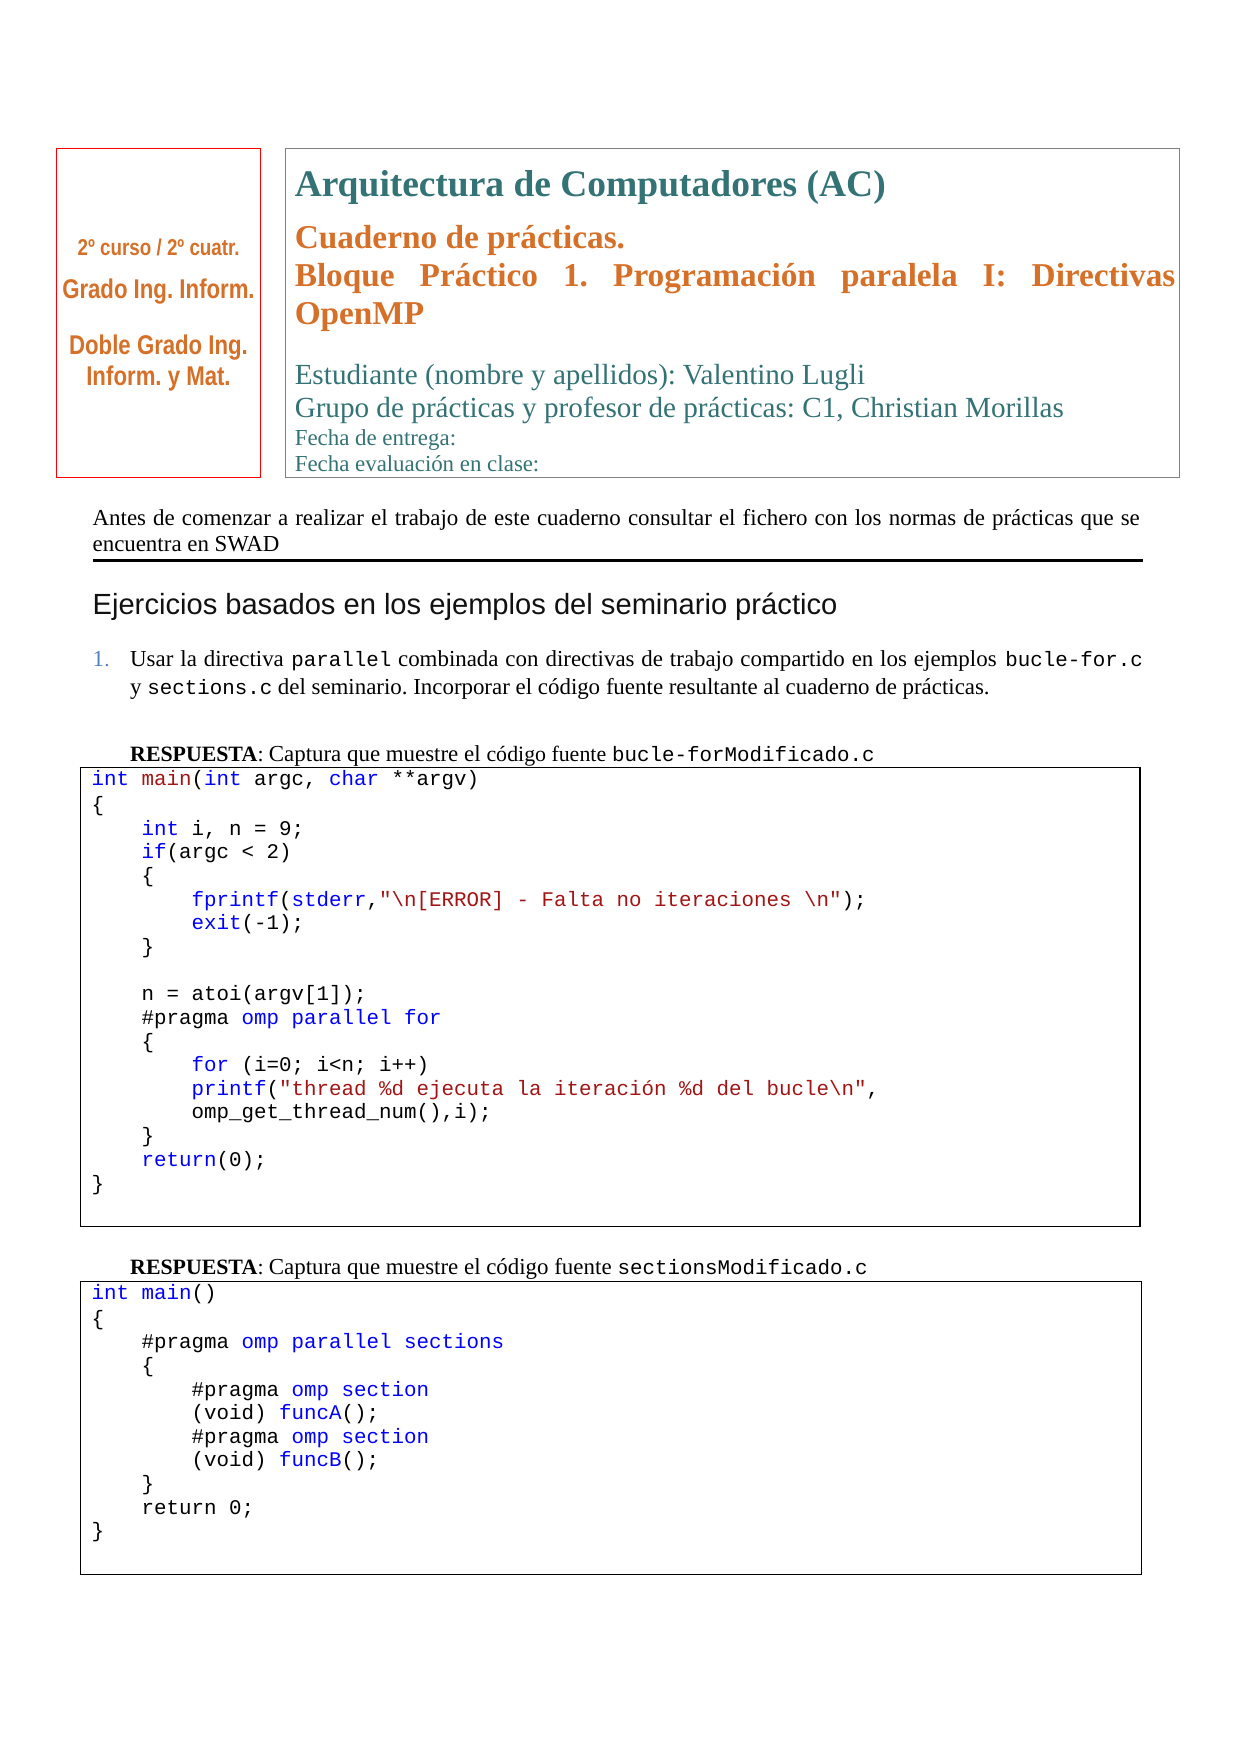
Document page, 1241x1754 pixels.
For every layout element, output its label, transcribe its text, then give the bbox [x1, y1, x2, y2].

subtitle Ejercicios basados en los ejemplos del seminario práctico [92, 587, 1143, 621]
table_header int main() { #pragma omp parallel sections { #pragma omp section (void) funcA(); #pragma omp section (void) funcB(); } return 0; } [81, 1282, 1141, 1573]
table_header int main(int argc, char **argv) { int i, n = 9; if(argc < 2) { fprintf(stderr,"\n[ERROR] - Falta no iteraciones \n"); exit(-1); } n = atoi(argv[1]); #pragma omp parallel for { for (i=0; i<n; i++) printf("thread %d ejecuta la iteración %d del bucle\n", omp_get_thread_num(),i); } return(0); } [81, 768, 1139, 1226]
text RESPUESTA: Captura que muestre el código fuente sectionsModificado.c [130, 1253, 1143, 1281]
table_header Arquitectura de Computadores (AC) Cuaderno de prácticas. Bloque Práctico 1. Programación paralela I: Directivas OpenMP Estudiante (nombre y apellidos): Valentino Lugli Grupo de prácticas y profesor de prácticas: C1, Christian Morillas Fecha de entrega: Fecha evaluación en clase: [286, 149, 1179, 477]
table_header 2º curso / 2º cuatr. Grado Ing. Inform. Doble Grado Ing. Inform. y Mat. [57, 149, 260, 477]
text RESPUESTA: Captura que muestre el código fuente bucle-forModificado.c [130, 739, 1143, 767]
text Antes de comenzar a realizar el trabajo de este cuaderno consultar el fichero con los normas de prácticas que se encuentra en SWAD [92, 504, 1143, 562]
list Usar la directiva parallel combinada con directivas de trabajo compartido en los ejemplos bucle-for.c y sections.c del seminario. Incorporar el código fuente resultante al cuaderno de prácticas. [92, 646, 1143, 701]
table_header [261, 148, 285, 477]
